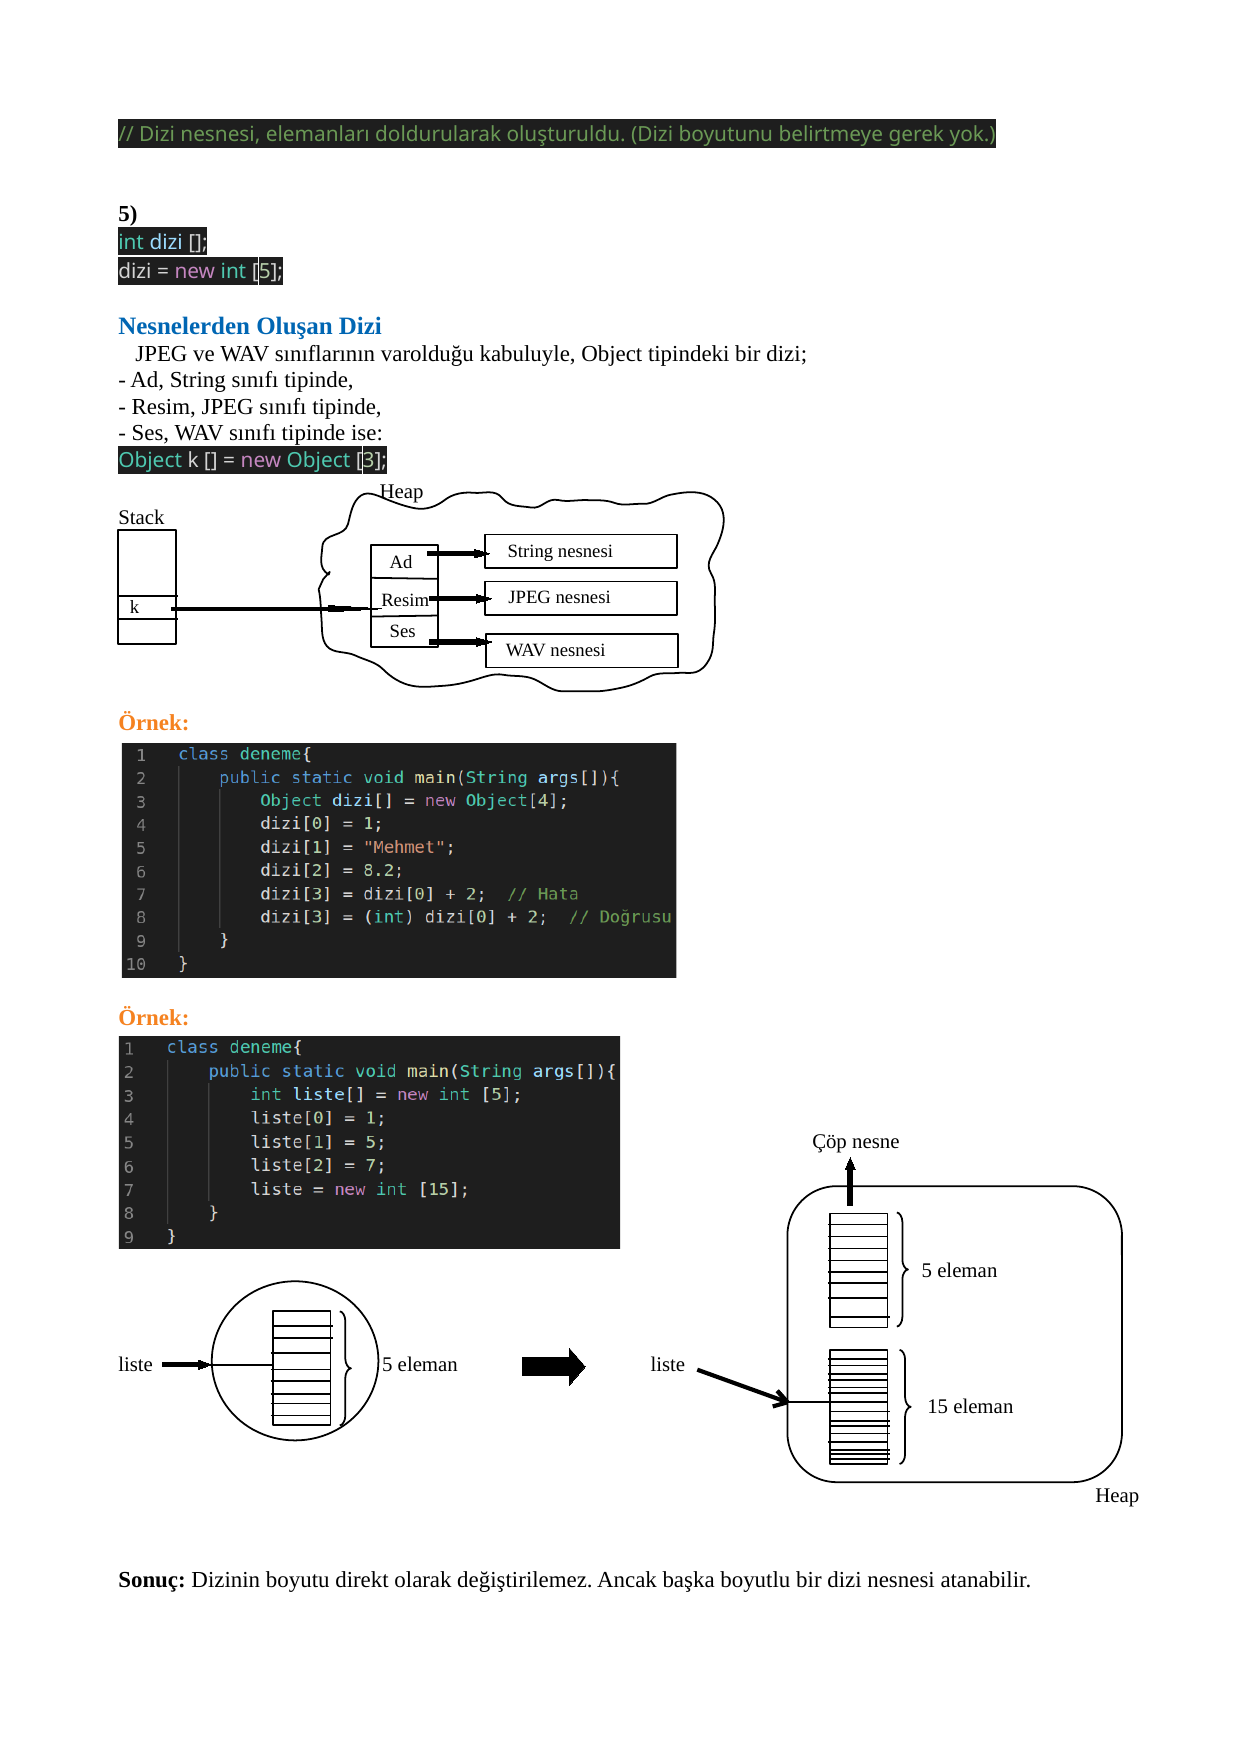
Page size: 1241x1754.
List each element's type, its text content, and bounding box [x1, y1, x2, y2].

picture [118, 1036, 621, 1249]
text liste [118, 1351, 212, 1376]
text Örnek: [118, 1004, 1122, 1031]
text Sonuç: Dizinin boyutu direkt olarak değiştirilemez. Ancak başka boyutlu bir dizi nesnesi atanabilir. [118, 1566, 1122, 1592]
text 5 eleman [378, 1351, 569, 1376]
text 555 [118, 1399, 241, 1424]
text 5) [118, 201, 1122, 227]
text Örnek: [118, 709, 1122, 735]
text Stack [118, 505, 352, 529]
text 555 [349, 1399, 786, 1424]
text Object k [] = new Object [3]; [118, 446, 1122, 474]
text - Resim, JPEG sınıfı tipinde, [118, 393, 1122, 419]
text Heap [118, 474, 1122, 505]
text dizi = new int [5]; [118, 255, 1122, 285]
text [722, 505, 1122, 529]
picture [121, 743, 677, 978]
text - Ad, String sınıfı tipinde, [118, 366, 1122, 393]
text Nesnelerden Oluşan Dizi [118, 311, 1122, 340]
text liste [573, 1351, 786, 1376]
text int dizi []; [118, 227, 1122, 255]
text - Ses, WAV sınıfı tipinde ise: [118, 419, 1122, 446]
text JPEG ve WAV sınıflarının varolduğu kabuluyle, Object tipindeki bir dizi; [118, 340, 1122, 366]
text // Dizi nesnesi, elemanları doldurularak oluşturuldu. (Dizi boyutunu belirtmeye gerek yok.) [118, 118, 1122, 148]
